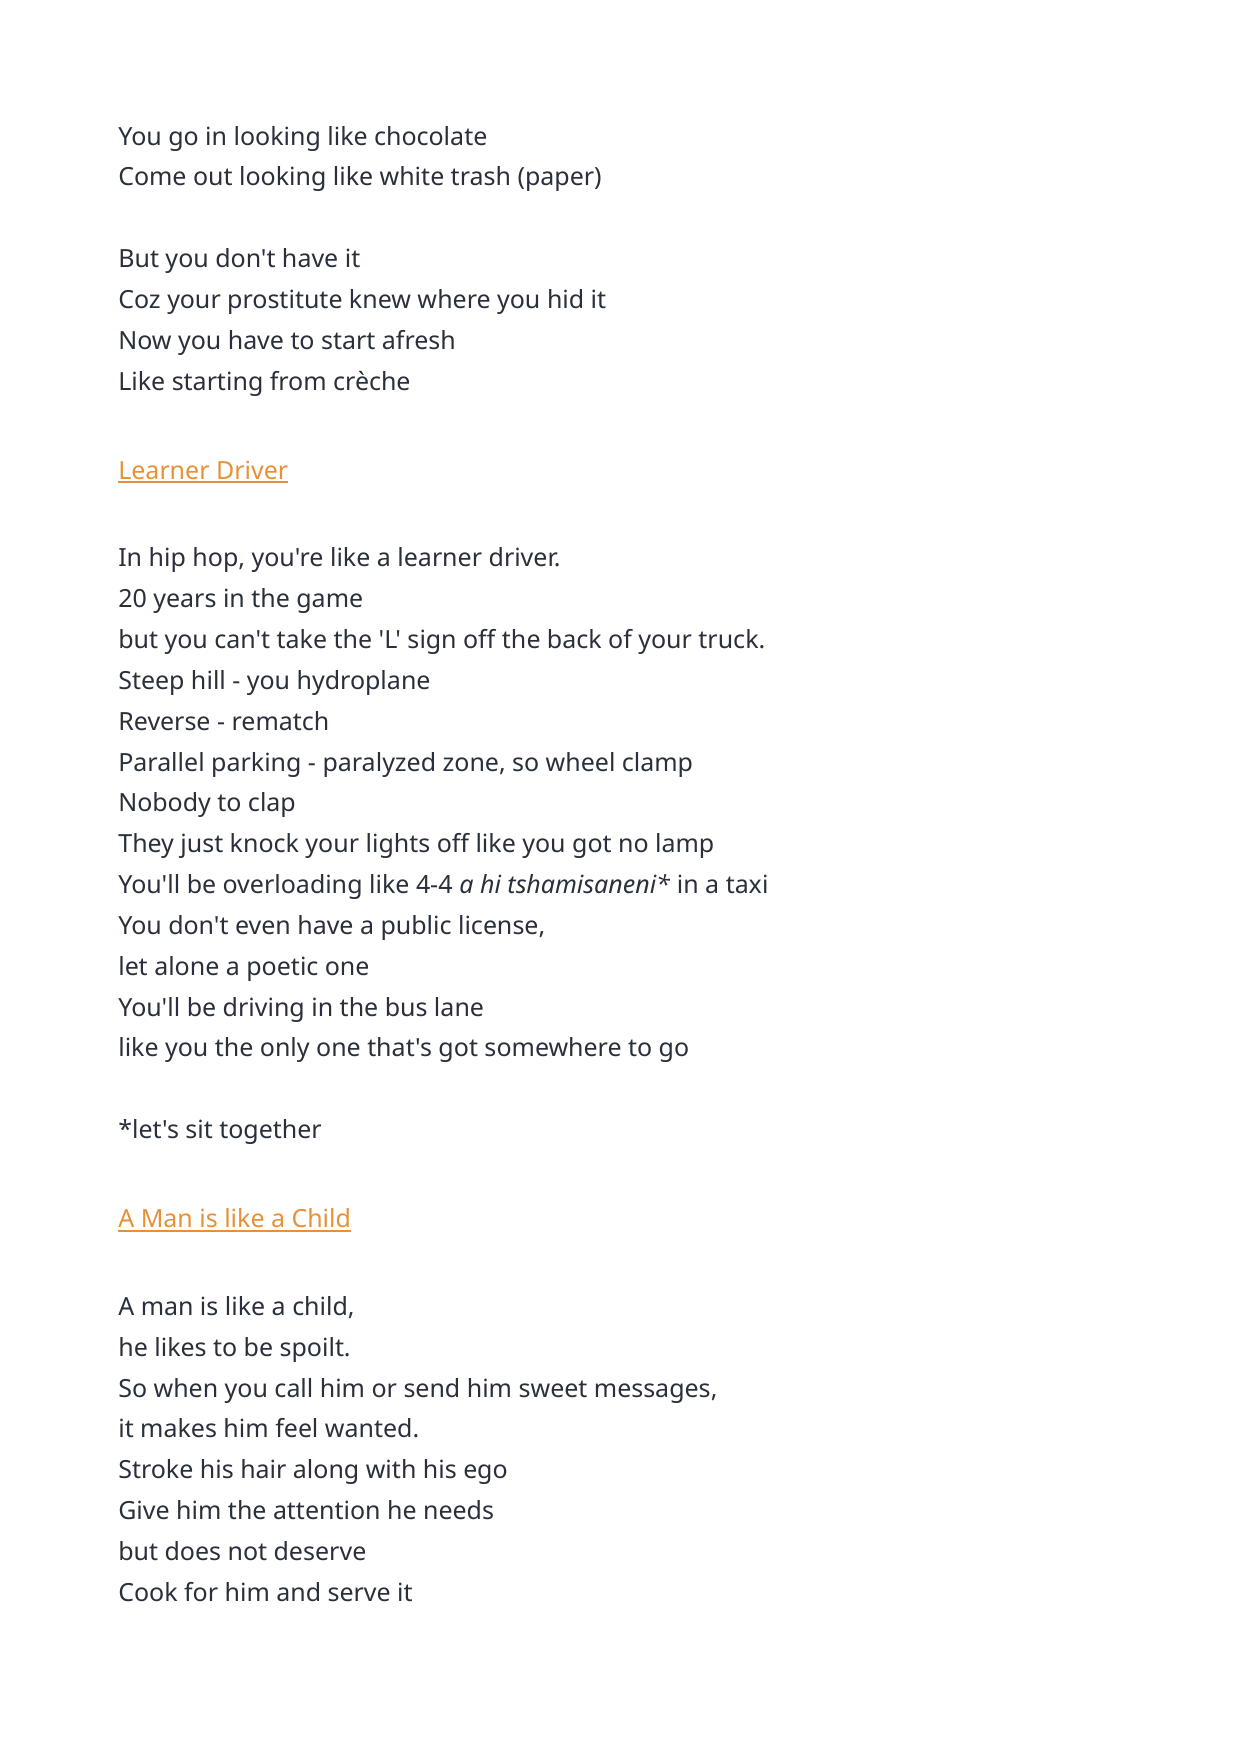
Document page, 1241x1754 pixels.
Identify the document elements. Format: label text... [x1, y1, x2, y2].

subtitle A Man is like a Child [118, 1201, 1122, 1235]
text You go in looking like chocolate Come out looking like white trash (paper) But you don't have it Coz your prostitute knew where you hid it Now you have to start afresh Like starting from crèche [118, 118, 1122, 397]
text A man is like a child, he likes to be spoilt. So when you call him or send him sweet messages, it makes him feel wanted. Stroke his hair along with his ego Give him the attention he needs but does not deserve Cook for him and serve it [118, 1248, 1122, 1608]
text In hip hop, you're like a learner driver. 20 years in the game but you can't take the 'L' sign off the back of your truck. Steep hill - you hydroplane Reverse - rematch Parallel parking - paralyzed zone, so wheel clamp Nobody to clap They just knock your lights off like you got no lamp You'll be overloading like 4-4 a hi tshamisaneni* in a taxi You don't even have a public license, let alone a poetic one You'll be driving in the bus lane like you the only one that's got somewhere to go *let's sit together [118, 499, 1122, 1146]
subtitle Learner Driver [118, 453, 1122, 487]
